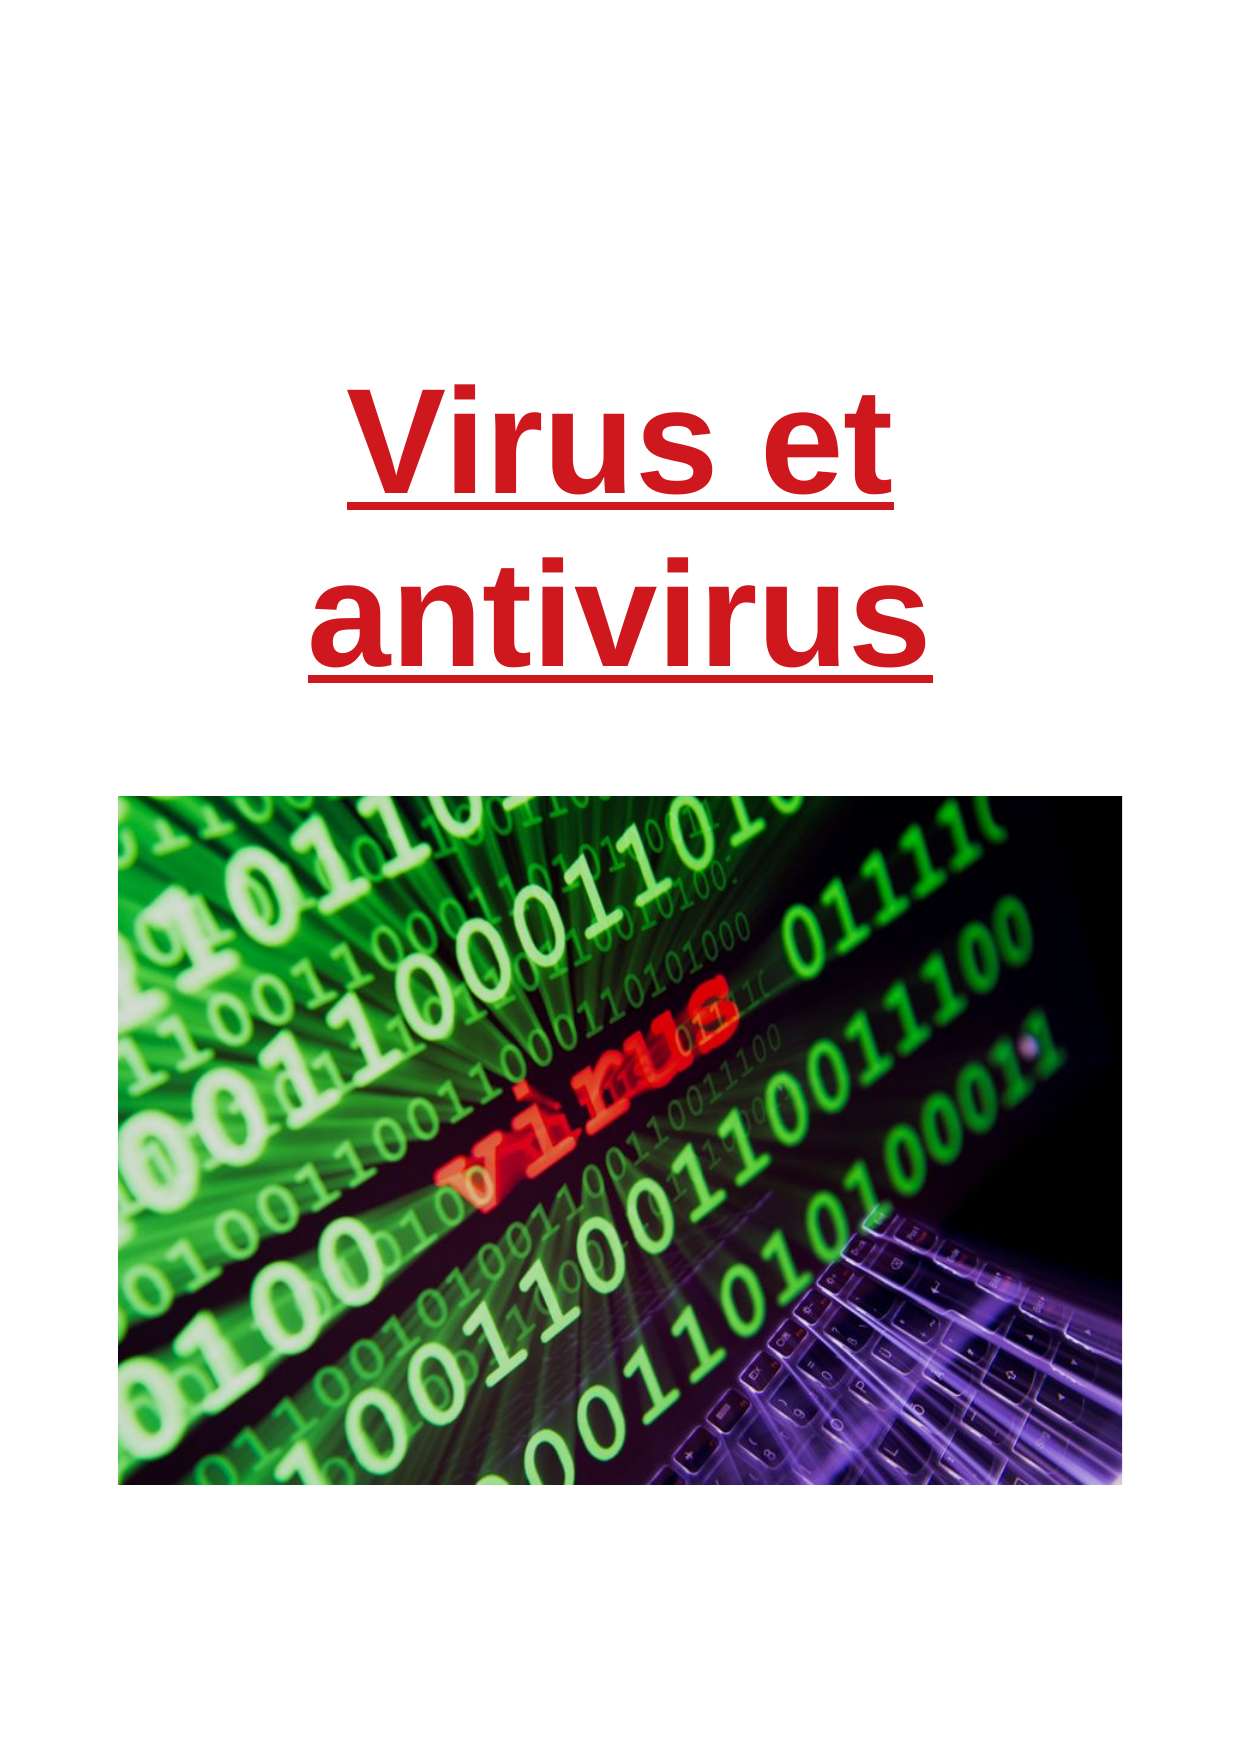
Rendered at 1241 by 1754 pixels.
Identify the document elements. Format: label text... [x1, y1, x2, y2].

text Virus et antivirus [118, 353, 1122, 698]
picture [118, 796, 1123, 1485]
